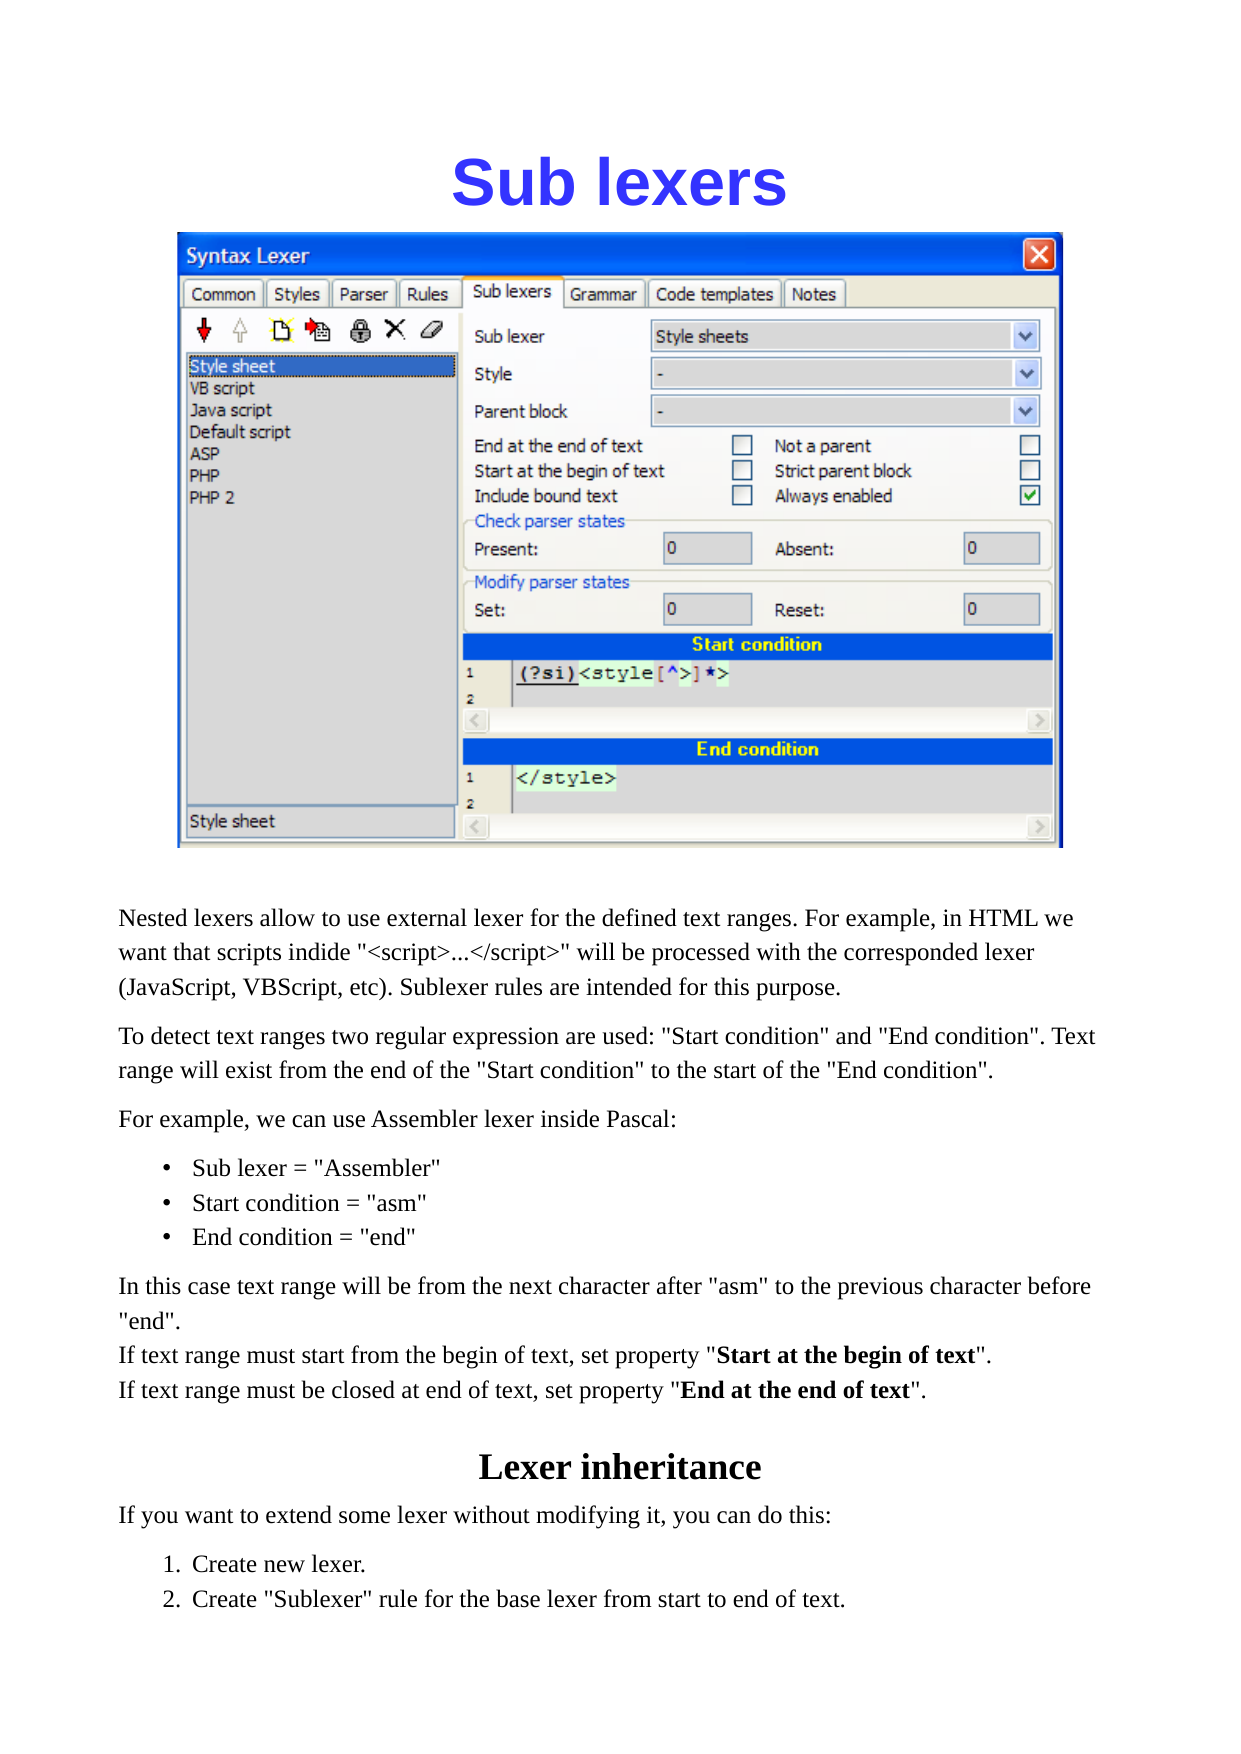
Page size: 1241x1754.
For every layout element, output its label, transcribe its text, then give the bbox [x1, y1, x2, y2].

list Sub lexer = "Assembler" [162, 1153, 1122, 1182]
text To detect text ranges two regular expression are used: "Start condition" and "End condition". Text range will exist from the end of the "Start condition" to the start of the "End condition". [118, 1021, 1122, 1084]
list Create "Sublexer" rule for the base lexer from start to end of text. [162, 1584, 1122, 1613]
text If you want to extend some lexer without modifying it, you can do this: [118, 1500, 1122, 1529]
text Nested lexers allow to use external lexer for the defined text ranges. For example, in HTML we want that scripts indide "<script>...</script>" will be processed with the corresponded lexer (JavaScript, VBScript, etc). Sublexer rules are intended for this purpose. [118, 903, 1122, 1000]
list Start condition = "asm" [162, 1188, 1122, 1217]
text In this case text range will be from the next character after "asm" to the previous character before "end". If text range must start from the begin of text, set property "Start at the begin of text". If text range must be closed at end of text, set property "End at the end of text". [118, 1271, 1122, 1403]
picture [177, 232, 1064, 848]
subtitle Lexer inheritance [118, 1445, 1122, 1488]
title Sub lexers [118, 143, 1122, 220]
list End condition = "end" [162, 1222, 1122, 1251]
list Create new lexer. [162, 1549, 1122, 1578]
text For example, we can use Assembler lexer inside Pascal: [118, 1104, 1122, 1133]
